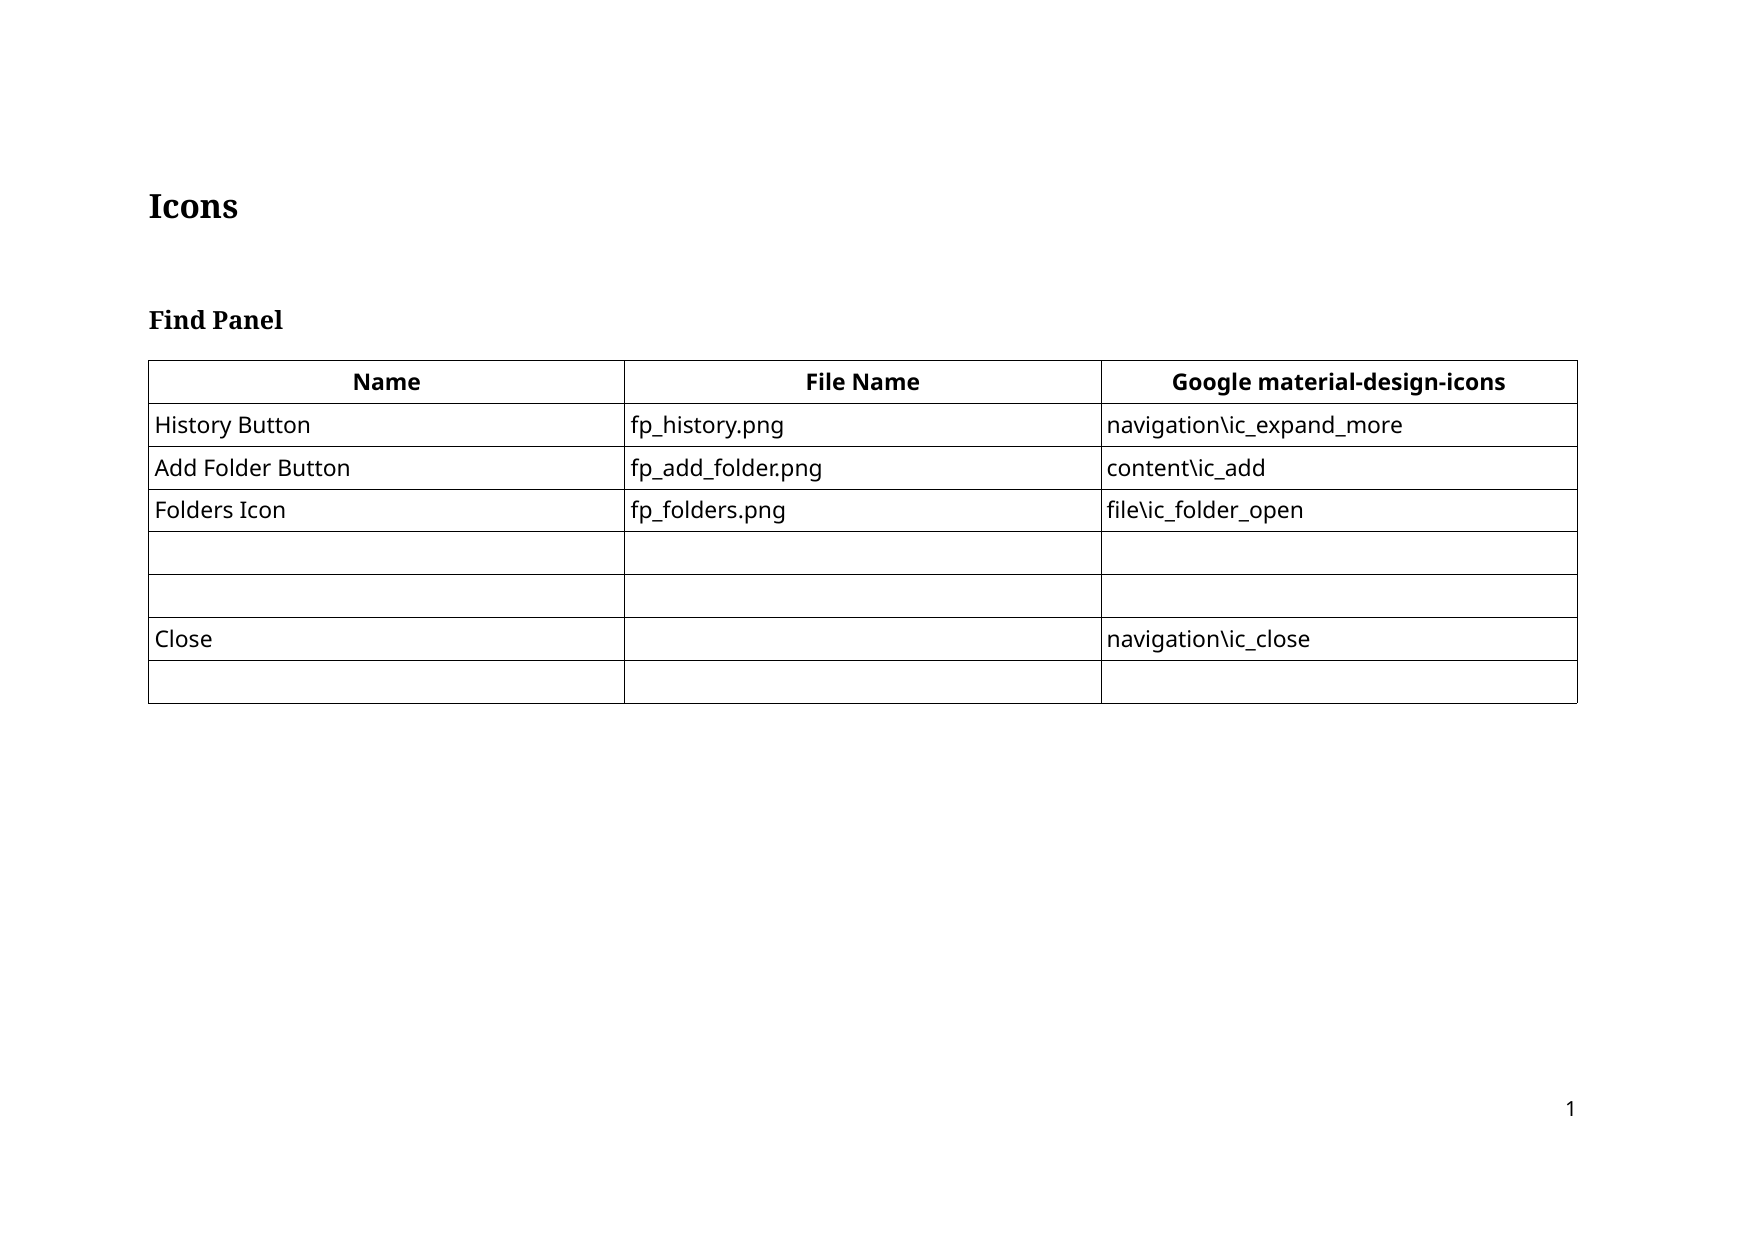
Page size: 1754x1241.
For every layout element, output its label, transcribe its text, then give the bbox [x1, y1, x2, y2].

table_cell navigation\ic_expand_more [1102, 404, 1577, 446]
table_cell [625, 532, 1101, 574]
table_header File Name [625, 361, 1101, 403]
table_cell [149, 575, 624, 617]
title Icons [148, 182, 1577, 228]
table_cell Close [149, 618, 624, 660]
table_cell Folders Icon [149, 490, 624, 531]
table_cell [625, 618, 1101, 660]
table_cell fp_history.png [625, 404, 1101, 446]
table_cell [625, 575, 1101, 617]
table_cell Add Folder Button [149, 447, 624, 488]
table_header Name [149, 361, 624, 403]
table_cell [625, 661, 1101, 703]
table_cell History Button [149, 404, 624, 446]
table_cell fp_folders.png [625, 490, 1101, 531]
table_cell [149, 532, 624, 574]
table_cell [1102, 575, 1577, 617]
table_header Google material-design-icons [1102, 361, 1577, 403]
table_cell [1102, 532, 1577, 574]
title Find Panel [148, 302, 1577, 336]
table_cell [149, 661, 624, 703]
table_cell [1102, 661, 1577, 703]
table_cell fp_add_folder.png [625, 447, 1101, 488]
table_cell navigation\ic_close [1102, 618, 1577, 660]
table_cell file\ic_folder_open [1102, 490, 1577, 531]
table_cell content\ic_add [1102, 447, 1577, 488]
